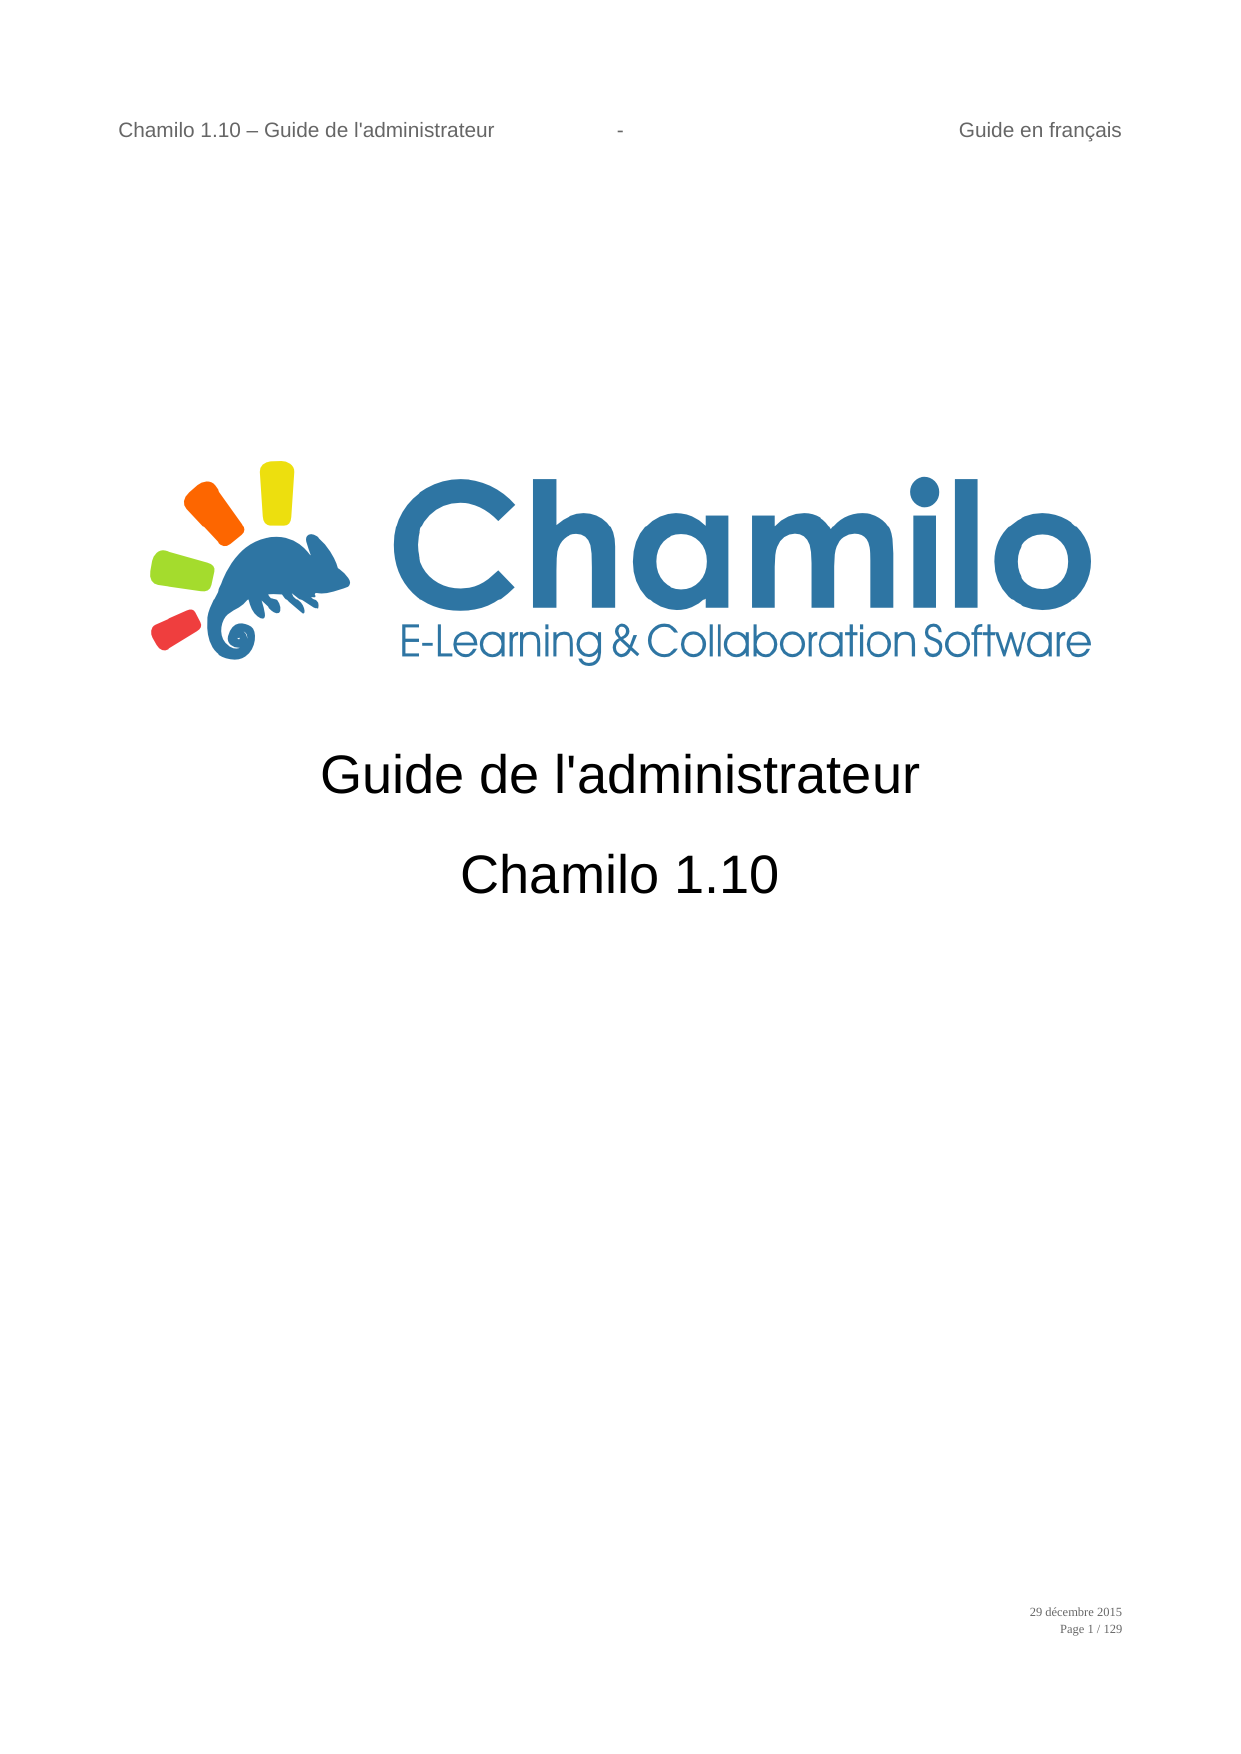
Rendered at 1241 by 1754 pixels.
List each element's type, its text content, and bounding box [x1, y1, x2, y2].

subtitle Chamilo 1.10 [118, 842, 1122, 905]
picture [118, 455, 1122, 672]
subtitle Guide de l'administrateur [118, 743, 1122, 805]
